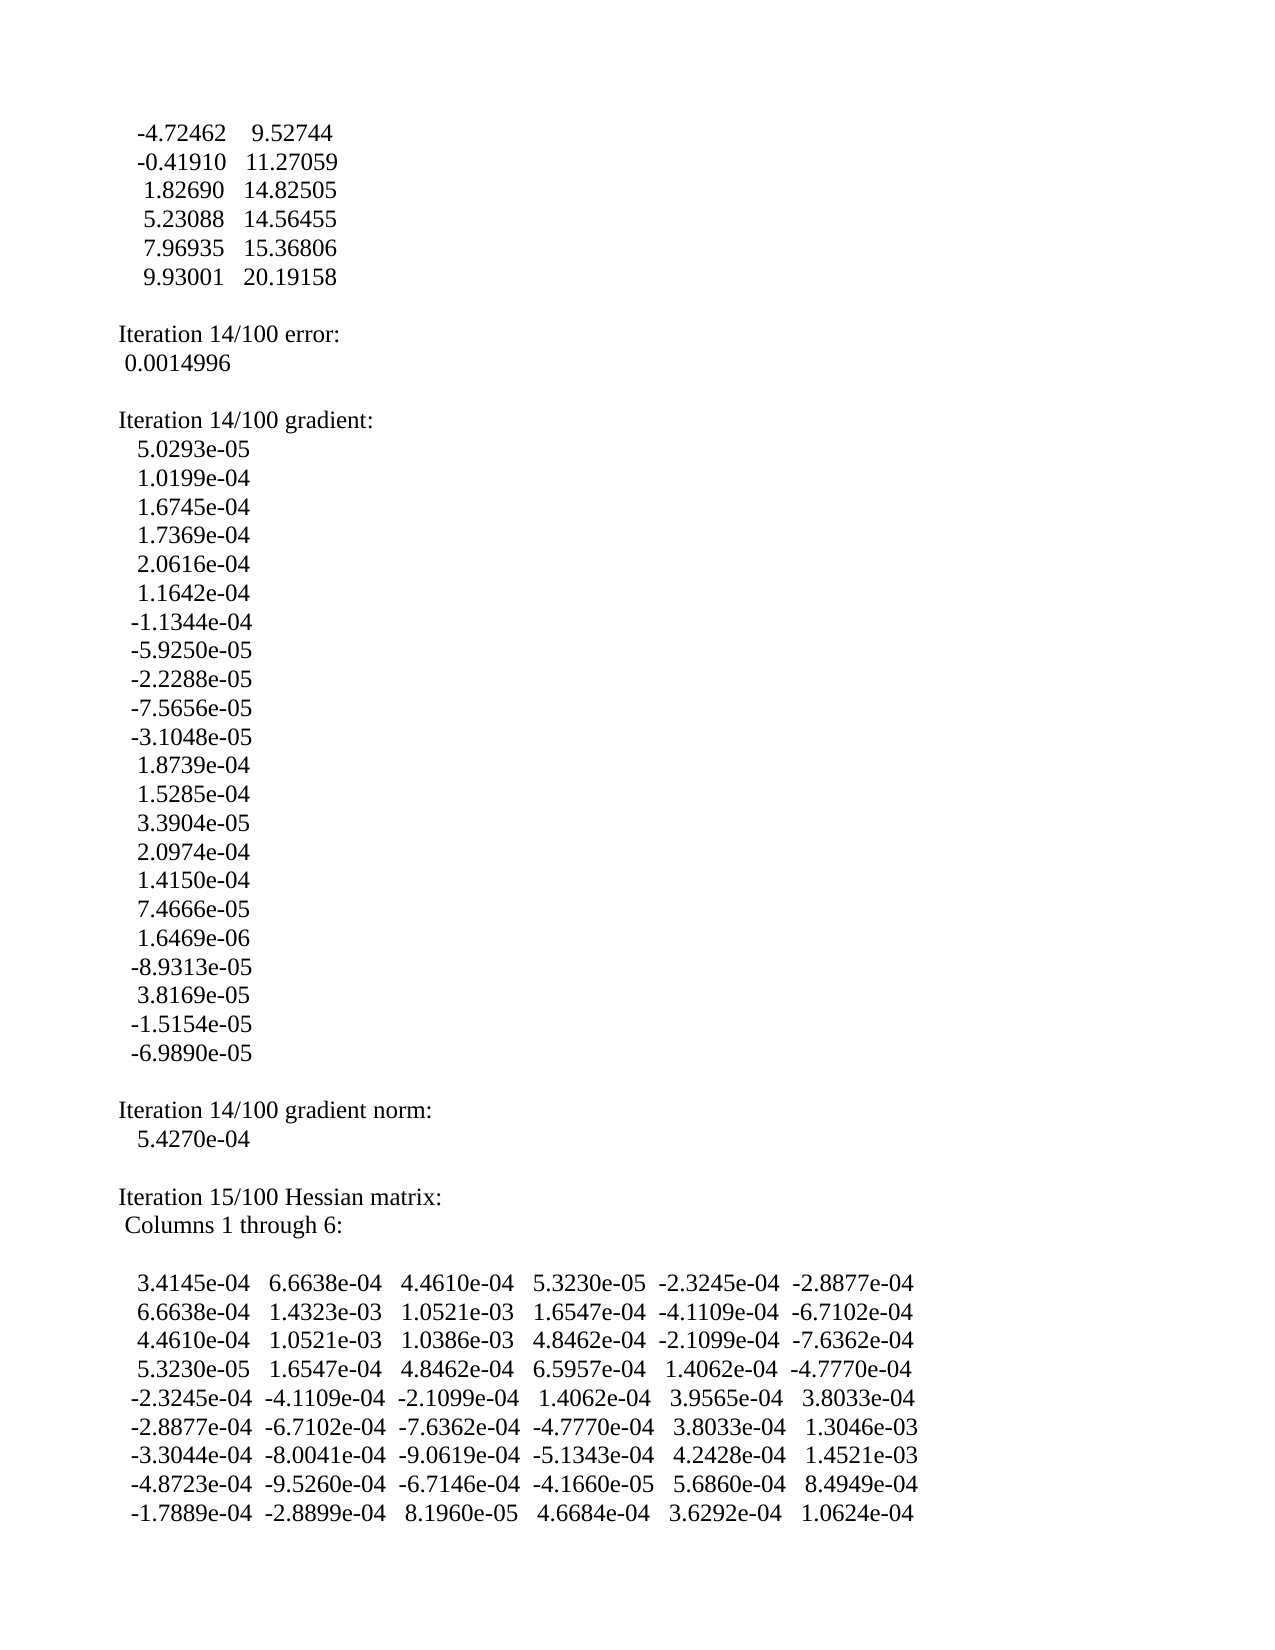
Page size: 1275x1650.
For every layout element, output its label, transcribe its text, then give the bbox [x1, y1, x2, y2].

text Iteration 14/100 gradient norm: [118, 1096, 1157, 1124]
text -3.1048e-05 [118, 722, 1157, 751]
text 1.6745e-04 [118, 492, 1157, 521]
text -1.5154e-05 [118, 1009, 1157, 1038]
text 4.4610e-04 1.0521e-03 1.0386e-03 4.8462e-04 -2.1099e-04 -7.6362e-04 [118, 1326, 1157, 1354]
text 3.3904e-05 [118, 808, 1157, 837]
text -8.9313e-05 [118, 952, 1157, 981]
text 3.4145e-04 6.6638e-04 4.4610e-04 5.3230e-05 -2.3245e-04 -2.8877e-04 [118, 1268, 1157, 1297]
text -2.2288e-05 [118, 664, 1157, 693]
text 1.8739e-04 [118, 751, 1157, 779]
text -1.1344e-04 [118, 607, 1157, 636]
text Iteration 14/100 error: [118, 319, 1157, 348]
text 5.0293e-05 [118, 434, 1157, 463]
text -2.3245e-04 -4.1109e-04 -2.1099e-04 1.4062e-04 3.9565e-04 3.8033e-04 [118, 1383, 1157, 1412]
text -7.5656e-05 [118, 693, 1157, 722]
text 9.93001 20.19158 [118, 262, 1157, 291]
text -4.8723e-04 -9.5260e-04 -6.7146e-04 -4.1660e-05 5.6860e-04 8.4949e-04 [118, 1469, 1157, 1498]
text -2.8877e-04 -6.7102e-04 -7.6362e-04 -4.7770e-04 3.8033e-04 1.3046e-03 [118, 1412, 1157, 1441]
text 1.6469e-06 [118, 923, 1157, 952]
text 1.7369e-04 [118, 521, 1157, 549]
text Iteration 15/100 Hessian matrix: [118, 1182, 1157, 1211]
text 7.4666e-05 [118, 894, 1157, 923]
text -3.3044e-04 -8.0041e-04 -9.0619e-04 -5.1343e-04 4.2428e-04 1.4521e-03 [118, 1441, 1157, 1469]
text 1.1642e-04 [118, 578, 1157, 607]
text 1.5285e-04 [118, 779, 1157, 808]
text 5.3230e-05 1.6547e-04 4.8462e-04 6.5957e-04 1.4062e-04 -4.7770e-04 [118, 1354, 1157, 1383]
text 1.0199e-04 [118, 463, 1157, 492]
text 0.0014996 [118, 348, 1157, 377]
text 6.6638e-04 1.4323e-03 1.0521e-03 1.6547e-04 -4.1109e-04 -6.7102e-04 [118, 1297, 1157, 1326]
text -4.72462 9.52744 [118, 118, 1157, 147]
text 7.96935 15.36806 [118, 233, 1157, 262]
text 1.82690 14.82505 [118, 176, 1157, 204]
text 2.0616e-04 [118, 549, 1157, 578]
text -6.9890e-05 [118, 1038, 1157, 1067]
text Iteration 14/100 gradient: [118, 406, 1157, 434]
text 5.23088 14.56455 [118, 204, 1157, 233]
text -5.9250e-05 [118, 636, 1157, 664]
text 2.0974e-04 [118, 837, 1157, 866]
text 3.8169e-05 [118, 981, 1157, 1009]
text Columns 1 through 6: [118, 1211, 1157, 1239]
text -1.7889e-04 -2.8899e-04 8.1960e-05 4.6684e-04 3.6292e-04 1.0624e-04 [118, 1498, 1157, 1527]
text 1.4150e-04 [118, 866, 1157, 894]
text 5.4270e-04 [118, 1124, 1157, 1153]
text -0.41910 11.27059 [118, 147, 1157, 176]
